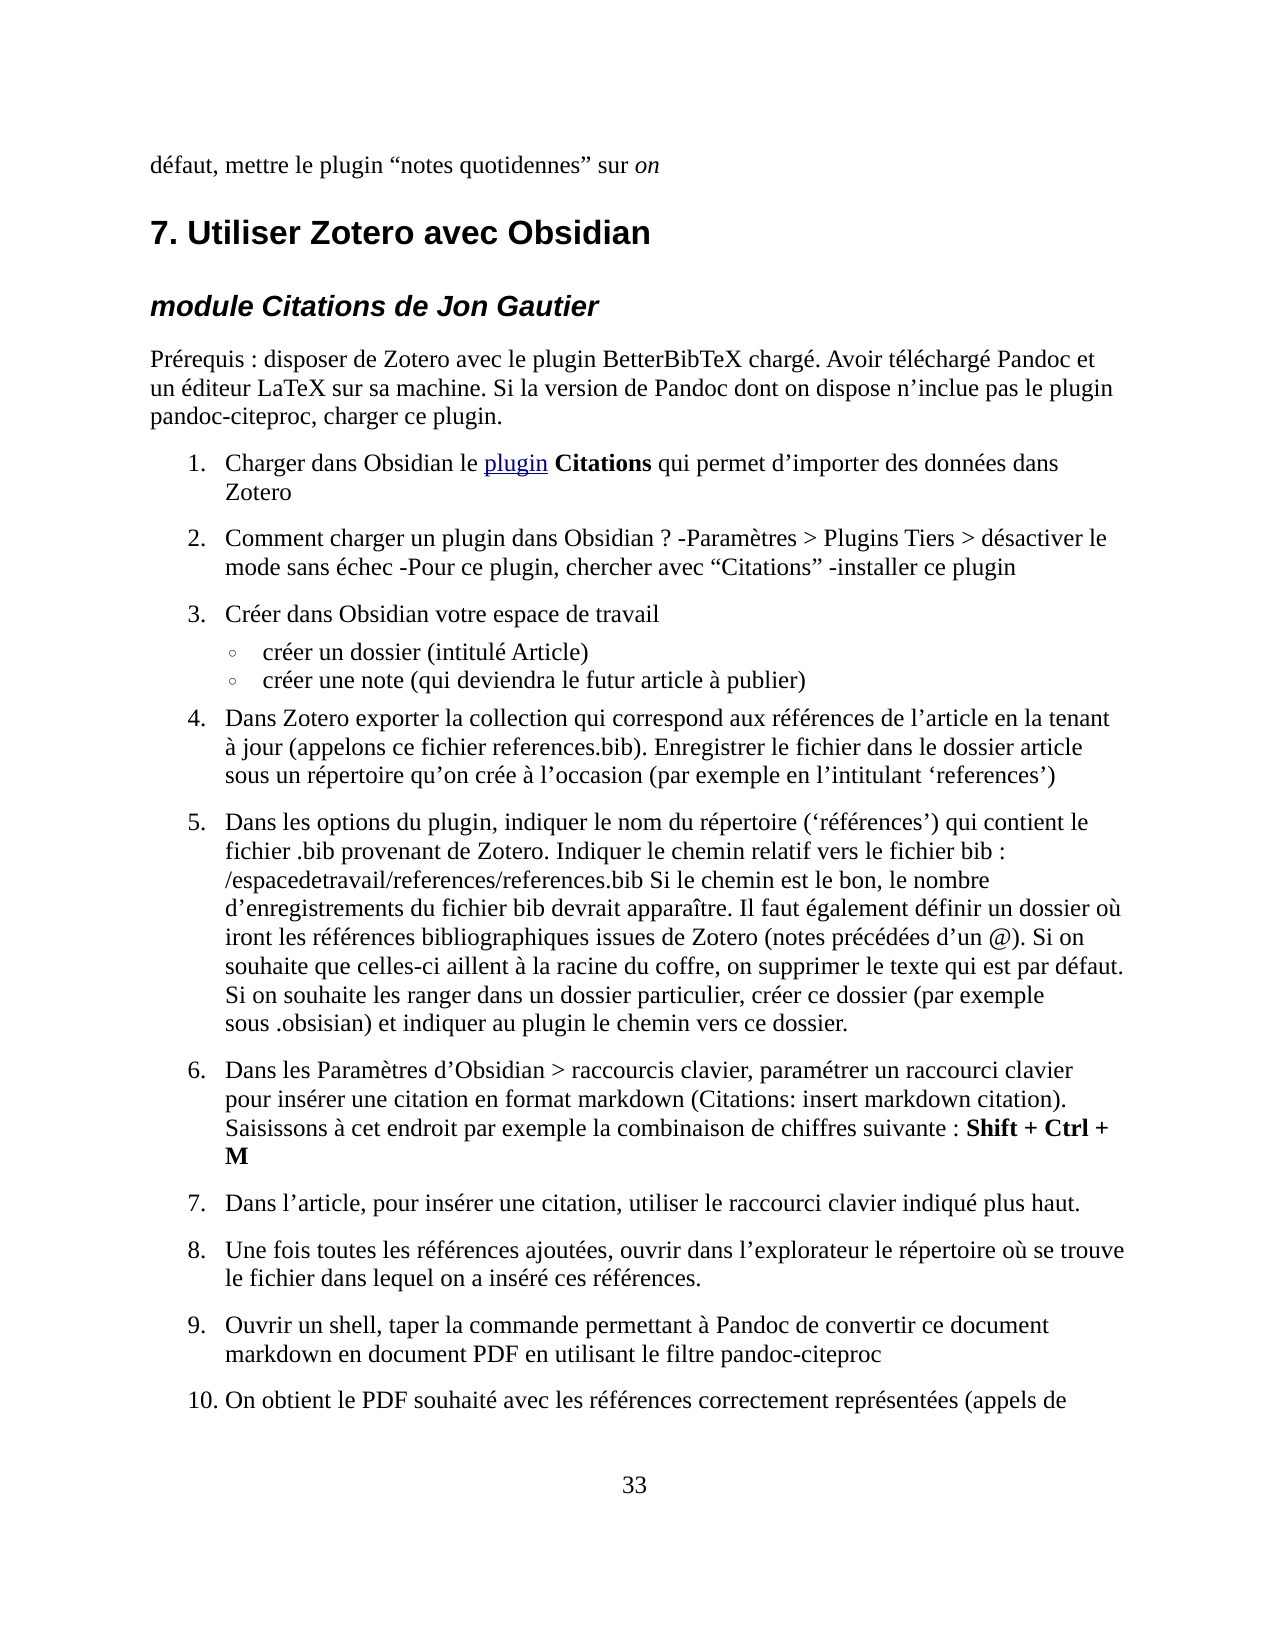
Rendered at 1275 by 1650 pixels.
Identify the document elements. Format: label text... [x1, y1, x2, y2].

list Dans les options du plugin, indiquer le nom du répertoire (‘références’) qui contient le fichier .bib provenant de Zotero. Indiquer le chemin relatif vers le fichier bib : /espacedetravail/references/references.bib Si le chemin est le bon, le nombre d’enregistrements du fichier bib devrait apparaître. Il faut également définir un dossier où iront les références bibliographiques issues de Zotero (notes précédées d’un @). Si on souhaite que celles-ci aillent à la racine du coffre, on supprimer le texte qui est par défaut. Si on souhaite les ranger dans un dossier particulier, créer ce dossier (par exemple sous .obsisian) et indiquer au plugin le chemin vers ce dossier. [187, 807, 1125, 1037]
list Une fois toutes les références ajoutées, ouvrir dans l’explorateur le répertoire où se trouve le fichier dans lequel on a inséré ces références. [187, 1235, 1125, 1292]
subtitle module Citations de Jon Gautier [150, 289, 1125, 322]
list On obtient le PDF souhaité avec les références correctement représentées (appels de [187, 1386, 1125, 1414]
list Ouvrir un shell, taper la commande permettant à Pandoc de convertir ce document markdown en document PDF en utilisant le filtre pandoc-citeproc [187, 1310, 1125, 1368]
list Dans les Paramètres d’Obsidian > raccourcis clavier, paramétrer un raccourci clavier pour insérer une citation en format markdown (Citations: insert markdown citation). Saisissons à cet endroit par exemple la combinaison de chiffres suivante : Shift + Ctrl + M [187, 1055, 1125, 1170]
list Charger dans Obsidian le plugin Citations qui permet d’importer des données dans Zotero [187, 448, 1125, 506]
list créer un dossier (intitulé Article) [225, 637, 1125, 665]
list créer une note (qui deviendra le futur article à publier) [225, 665, 1125, 694]
list Dans Zotero exporter la collection qui correspond aux références de l’article en la tenant à jour (appelons ce fichier references.bib). Enregistrer le fichier dans le dossier article sous un répertoire qu’on crée à l’occasion (par exemple en l’intitulant ‘references’) [187, 703, 1125, 789]
text Prérequis : disposer de Zotero avec le plugin BetterBibTeX chargé. Avoir téléchargé Pandoc et un éditeur LaTeX sur sa machine. Si la version de Pandoc dont on dispose n’inclue pas le plugin pandoc-citeproc, charger ce plugin. [150, 344, 1125, 430]
subtitle 7. Utiliser Zotero avec Obsidian [150, 213, 1125, 251]
text défaut, mettre le plugin “notes quotidennes” sur on [150, 150, 1125, 179]
list Dans l’article, pour insérer une citation, utiliser le raccourci clavier indiqué plus haut. [187, 1188, 1125, 1217]
list Comment charger un plugin dans Obsidian ? -Paramètres > Plugins Tiers > désactiver le mode sans échec -Pour ce plugin, chercher avec “Citations” -installer ce plugin [187, 523, 1125, 581]
list Créer dans Obsidian votre espace de travail [187, 599, 1125, 628]
